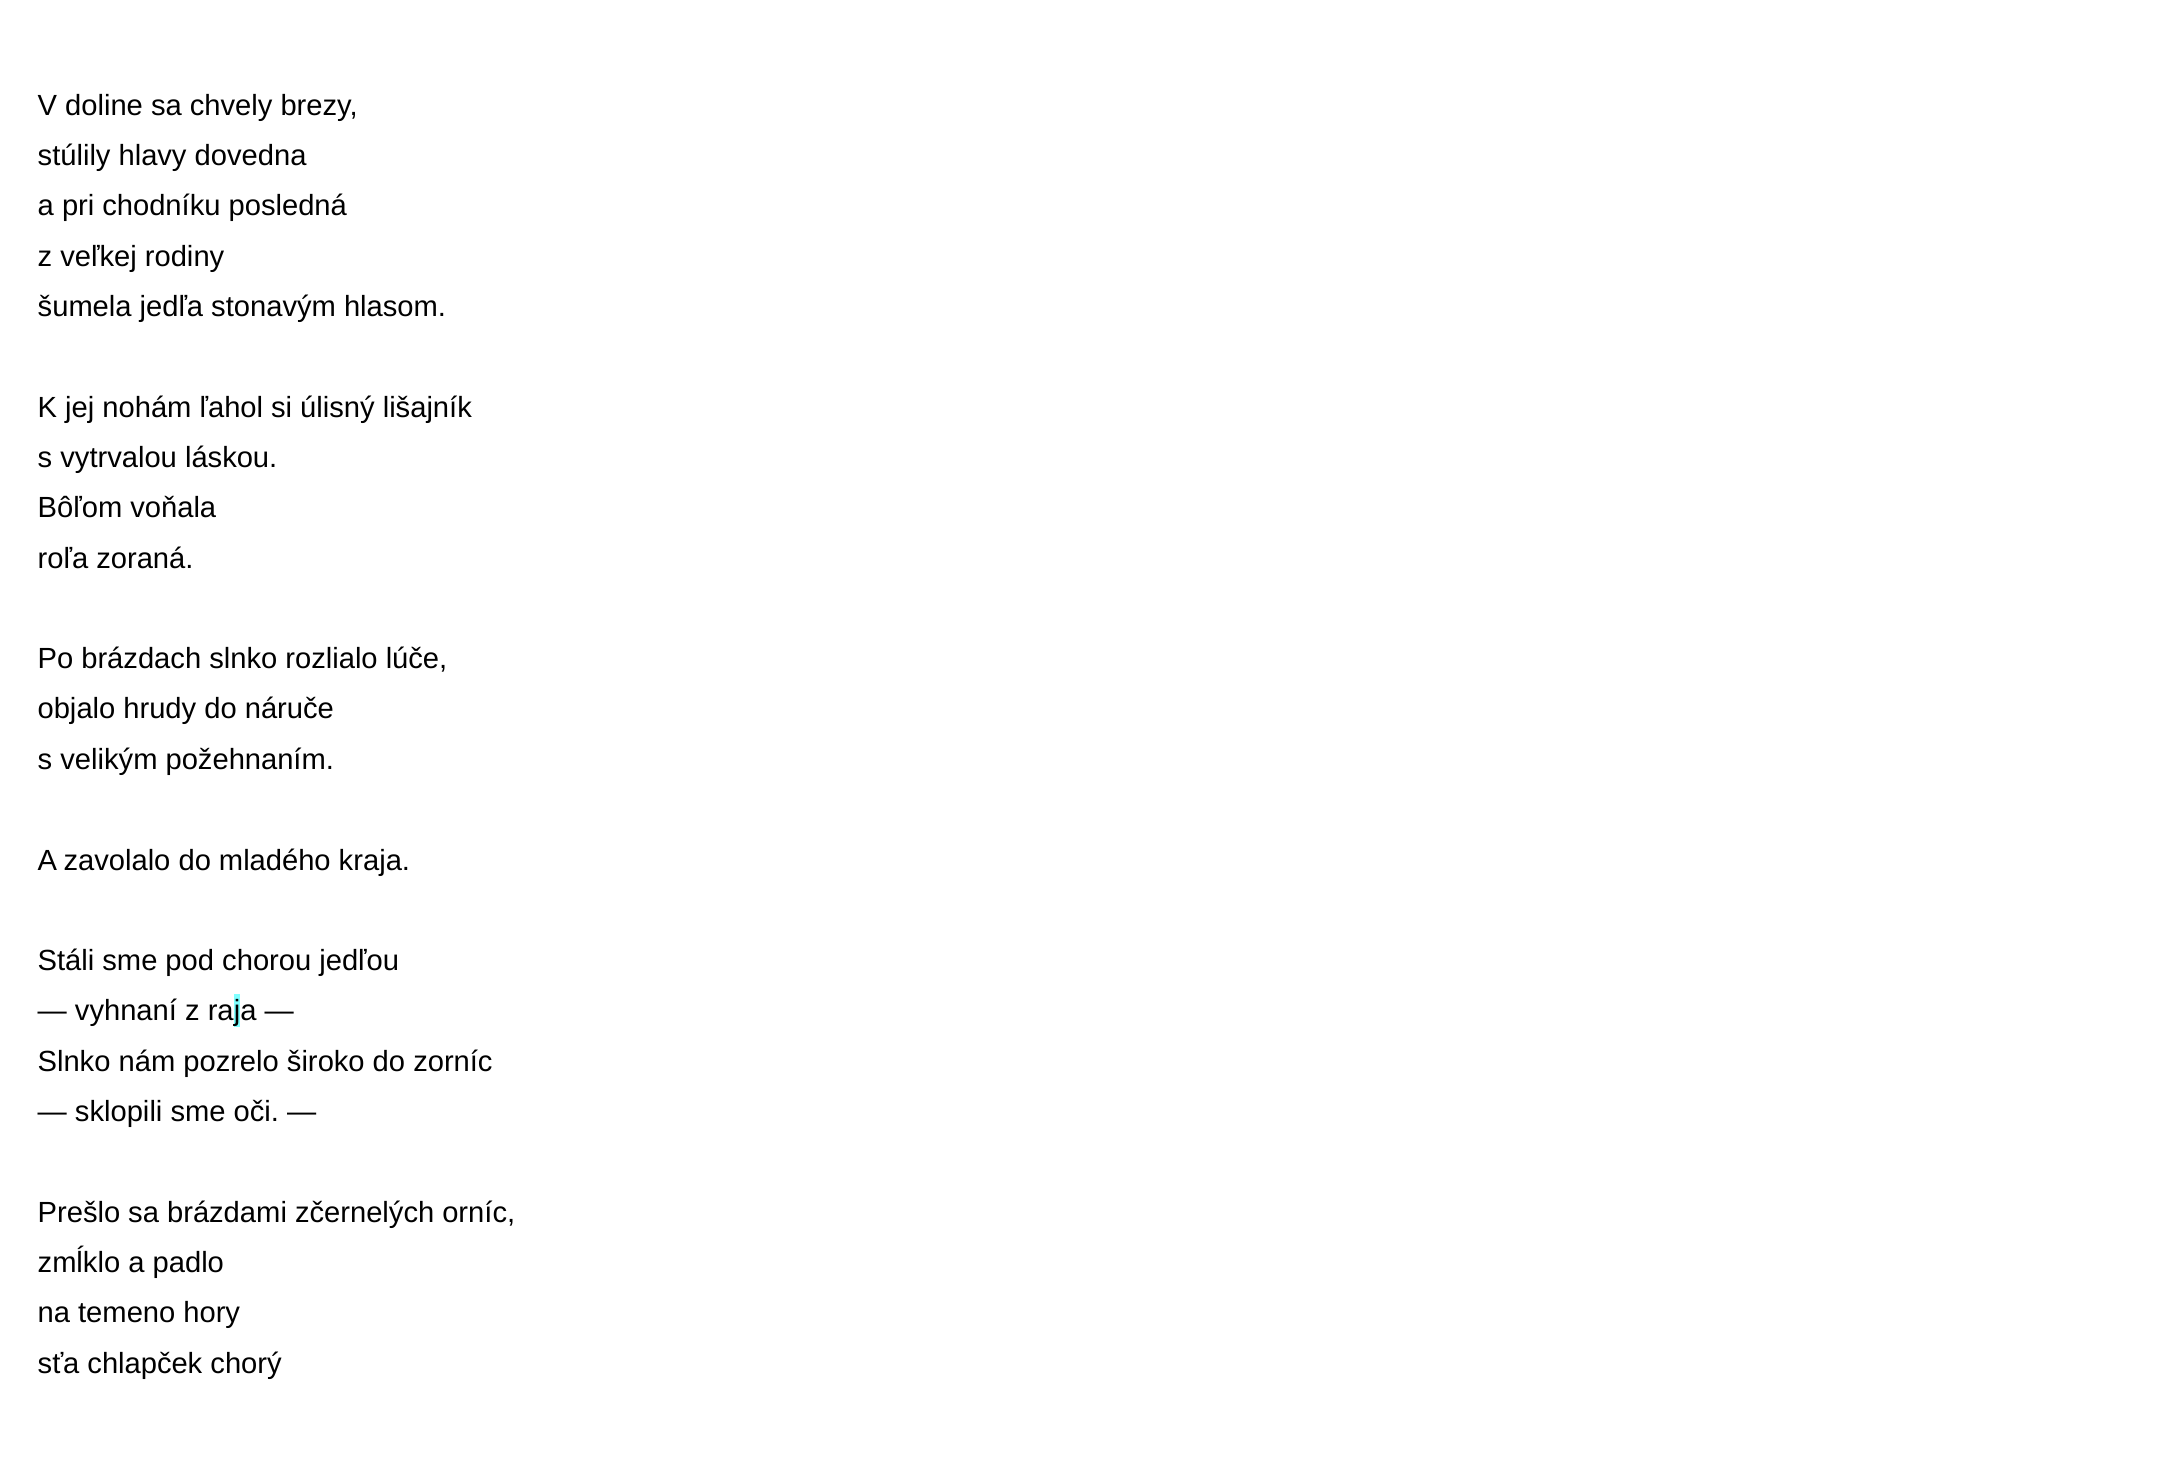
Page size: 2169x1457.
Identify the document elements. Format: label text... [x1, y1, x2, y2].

text sťa chlapček chorý [37, 1346, 1130, 1379]
text Po brázdach slnko rozlialo lúče, [37, 641, 1130, 675]
text na temeno hory [37, 1295, 1130, 1329]
text roľa zoraná. [37, 541, 1130, 574]
text Stáli sme pod chorou jedľou [37, 943, 1130, 977]
text Prešlo sa brázdami zčernelých orníc, [37, 1195, 1130, 1228]
text zmĺklo a padlo [37, 1245, 1130, 1278]
text z veľkej rodiny [37, 239, 1130, 272]
text — vyhnaní z raja — [37, 993, 1130, 1027]
text Slnko nám pozrelo široko do zorníc [37, 1044, 1130, 1077]
text s velikým požehnaním. [37, 742, 1130, 775]
text K jej nohám ľahol si úlisný lišajník [37, 390, 1130, 423]
text s vytrvalou láskou. [37, 440, 1130, 473]
text objalo hrudy do náruče [37, 692, 1130, 725]
text Bôľom voňala [37, 490, 1130, 524]
text stúlily hlavy dovedna [37, 138, 1130, 172]
text V doline sa chvely brezy, [37, 88, 1130, 121]
text šumela jedľa stonavým hlasom. [37, 289, 1130, 323]
text a pri chodníku posledná [37, 188, 1130, 222]
text — sklopili sme oči. — [37, 1094, 1130, 1128]
text A zavolalo do mladého kraja. [37, 842, 1130, 876]
